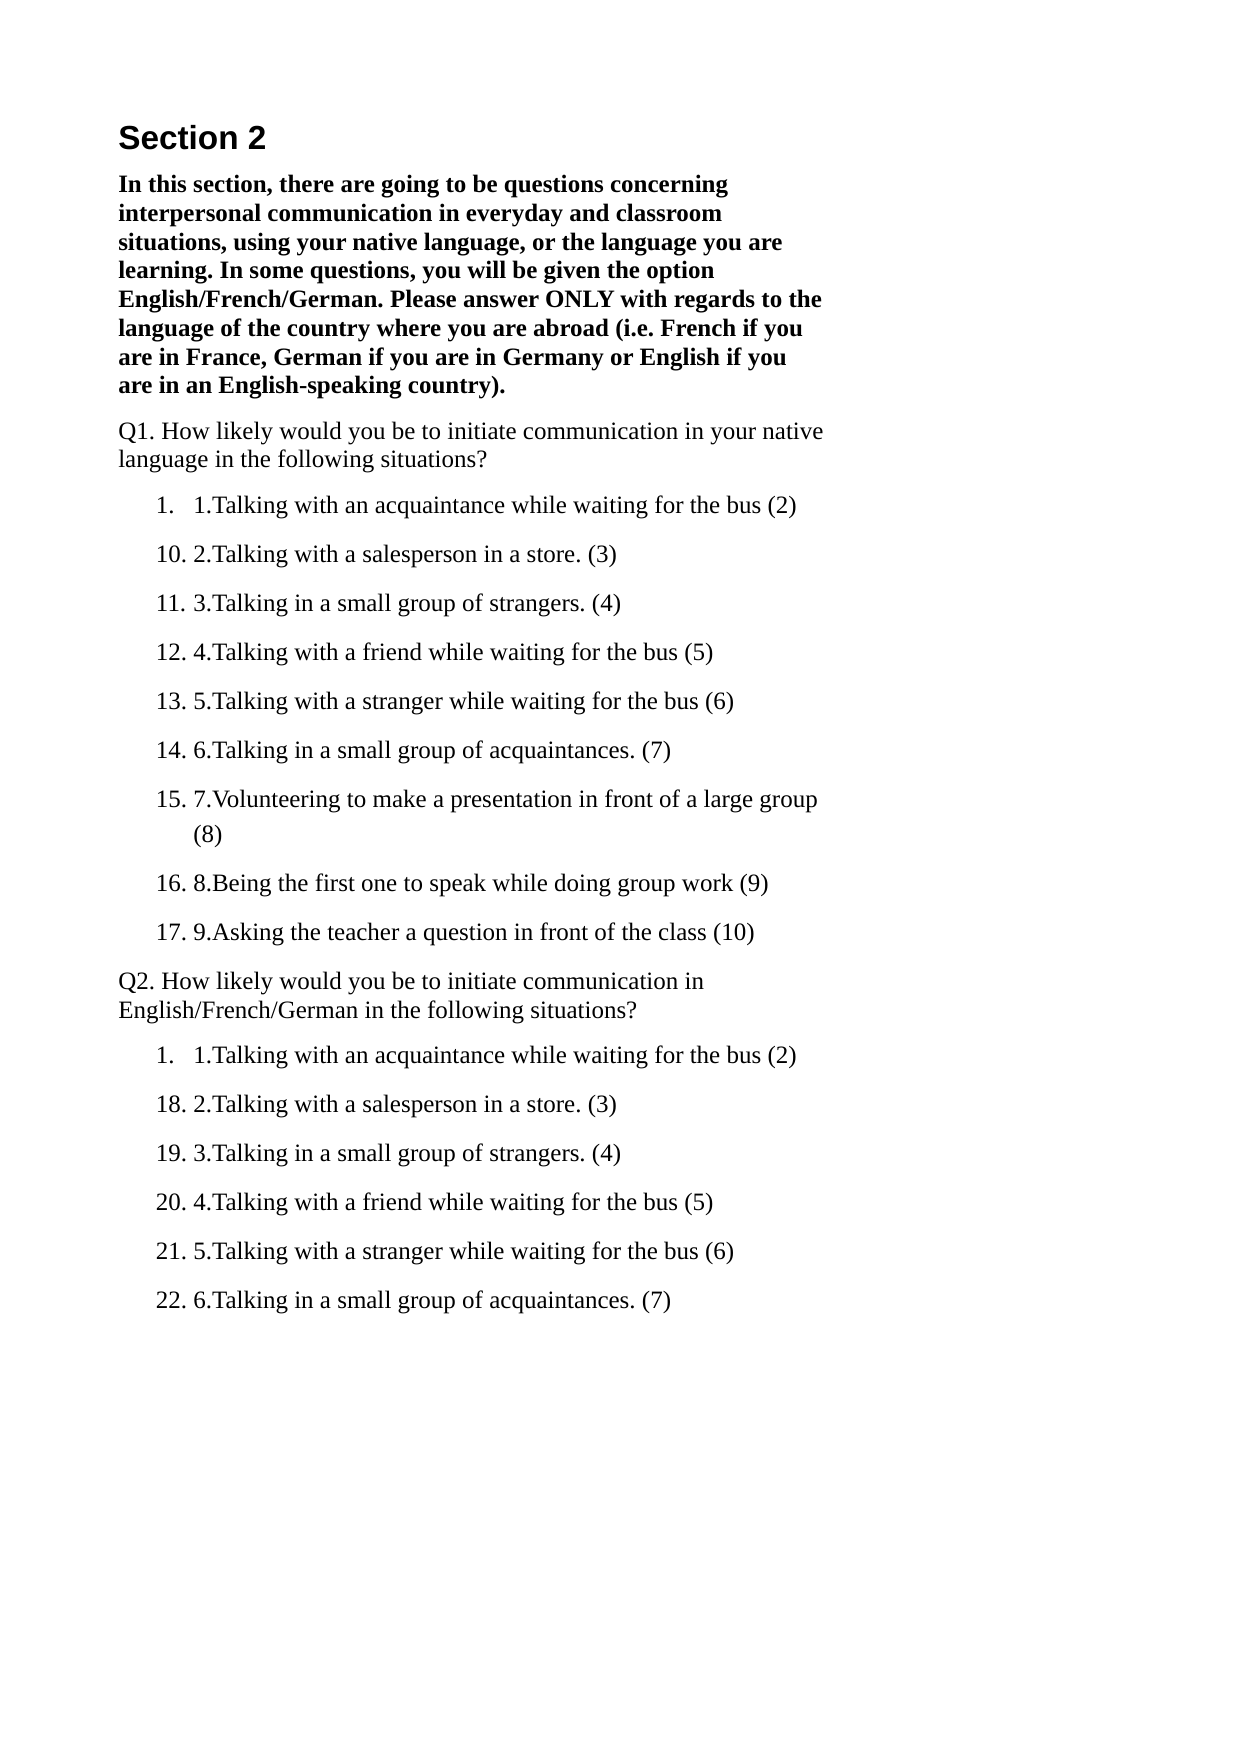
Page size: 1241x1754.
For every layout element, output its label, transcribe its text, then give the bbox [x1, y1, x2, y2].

text Section 2 [118, 118, 827, 157]
text In this section, there are going to be questions concerning interpersonal communication in everyday and classroom situations, using your native language, or the language you are learning. In some questions, you will be given the option English/French/German. Please answer ONLY with regards to the language of the country where you are abroad (i.e. French if you are in France, German if you are in Germany or English if you are in an English-speaking country). [118, 169, 827, 399]
list 3.Talking in a small group of strangers. (4) [156, 1138, 827, 1167]
list 9.Asking the teacher a question in front of the class (10) [156, 917, 827, 946]
list 2.Talking with a salesperson in a store. (3) [156, 1089, 827, 1118]
list 3.Talking in a small group of strangers. (4) [156, 588, 827, 617]
list 8.Being the first one to speak while doing group work (9) [156, 868, 827, 897]
list 1.Talking with an acquaintance while waiting for the bus (2) [156, 490, 827, 519]
text Q1. How likely would you be to initiate communication in your native language in the following situations? [118, 416, 827, 473]
list 5.Talking with a stranger while waiting for the bus (6) [156, 1236, 827, 1265]
text Q2. How likely would you be to initiate communication in English/French/German in the following situations? [118, 966, 827, 1023]
list 6.Talking in a small group of acquaintances. (7) [156, 1285, 827, 1314]
list 6.Talking in a small group of acquaintances. (7) [156, 735, 827, 764]
list 2.Talking with a salesperson in a store. (3) [156, 539, 827, 568]
list 4.Talking with a friend while waiting for the bus (5) [156, 637, 827, 666]
list 5.Talking with a stranger while waiting for the bus (6) [156, 686, 827, 715]
list 7.Volunteering to make a presentation in front of a large group (8) [156, 784, 827, 847]
list 4.Talking with a friend while waiting for the bus (5) [156, 1187, 827, 1216]
list 1.Talking with an acquaintance while waiting for the bus (2) [156, 1040, 827, 1069]
